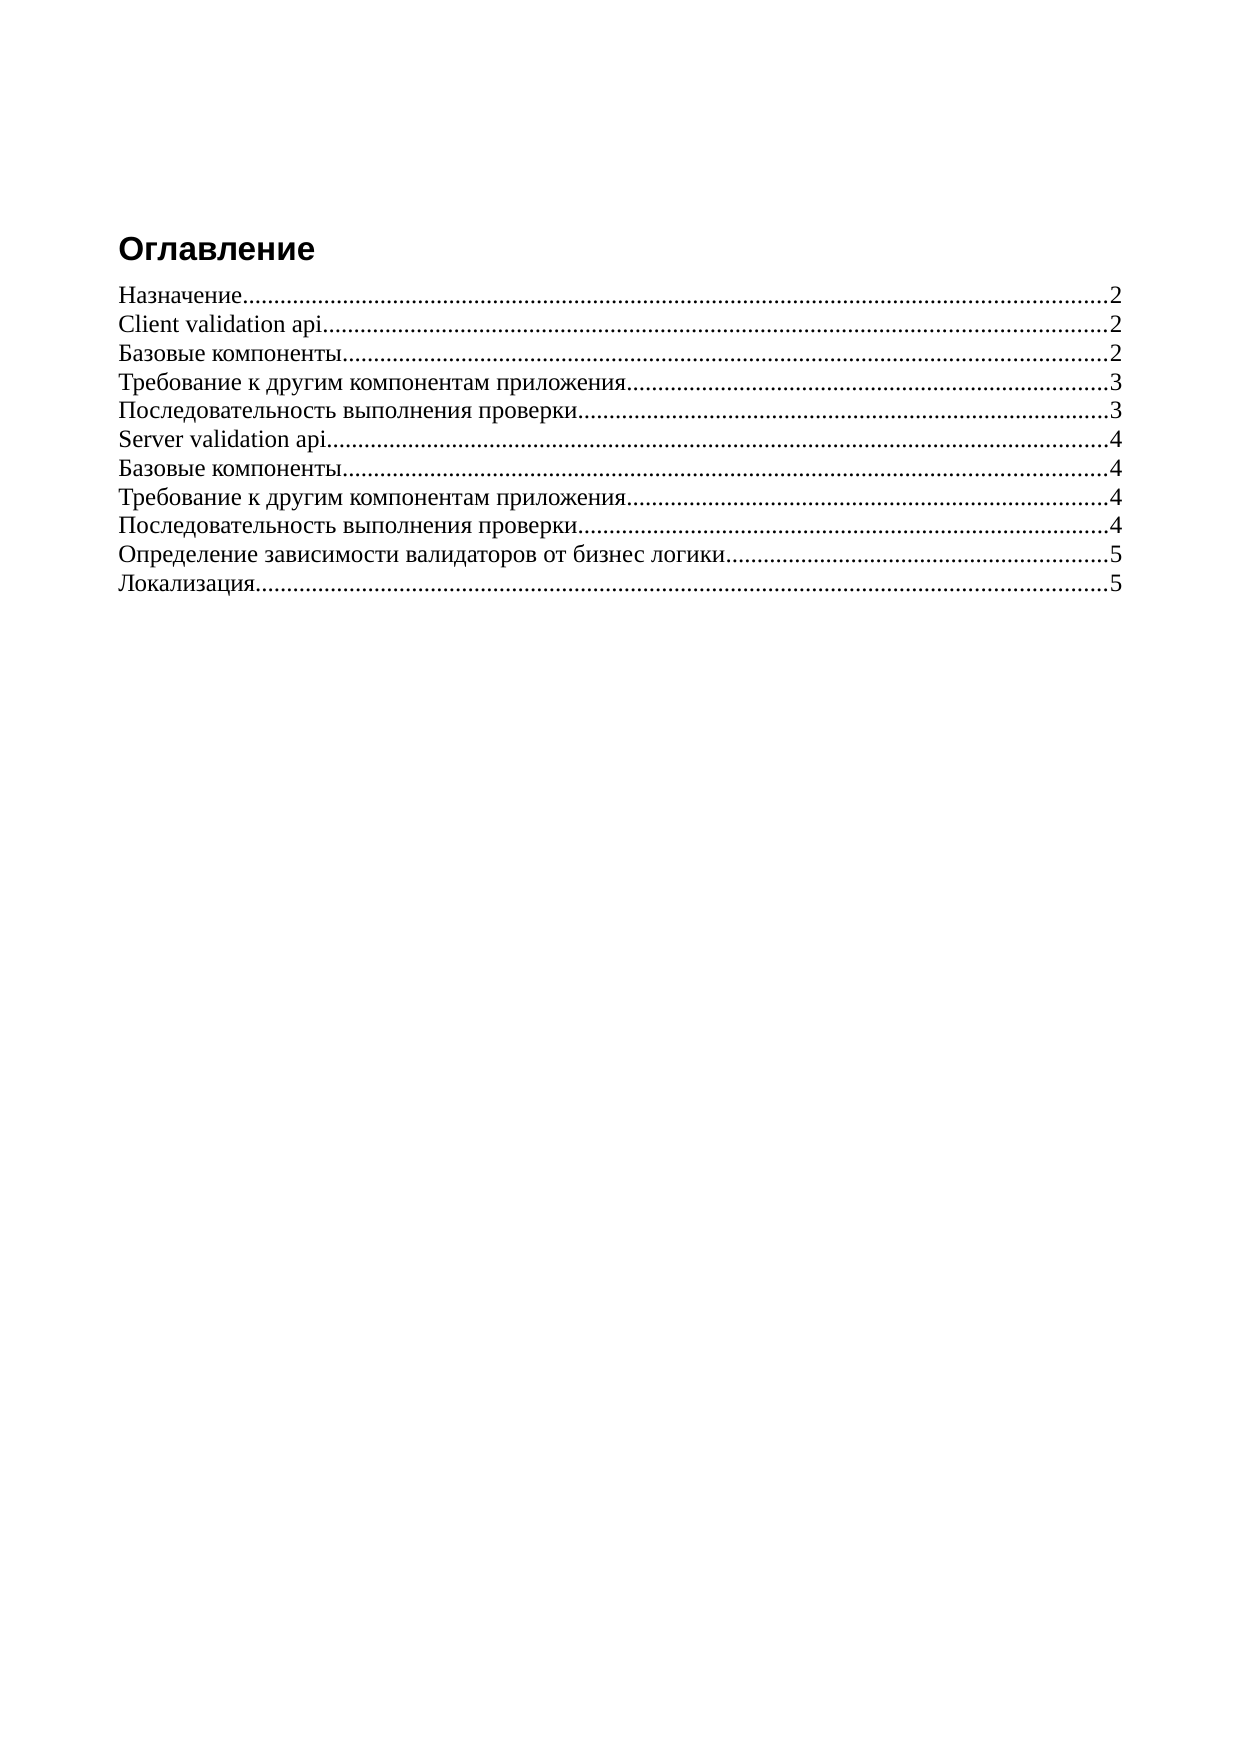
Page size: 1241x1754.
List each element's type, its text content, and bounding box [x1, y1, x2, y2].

text Server validation api 4 [118, 424, 1122, 453]
subtitle Оглавление [118, 229, 1122, 268]
text Последовательность выполнения проверки 3 [118, 395, 1122, 424]
text Требование к другим компонентам приложения 4 [118, 482, 1122, 510]
text Последовательность выполнения проверки 4 [118, 510, 1122, 539]
text Требование к другим компонентам приложения 3 [118, 367, 1122, 395]
text Назначение 2 [118, 280, 1122, 309]
text Определение зависимости валидаторов от бизнес логики 5 [118, 539, 1122, 568]
text Базовые компоненты 2 [118, 338, 1122, 367]
text Client validation api 2 [118, 309, 1122, 338]
text Базовые компоненты 4 [118, 453, 1122, 482]
text Локализация 5 [118, 568, 1122, 597]
